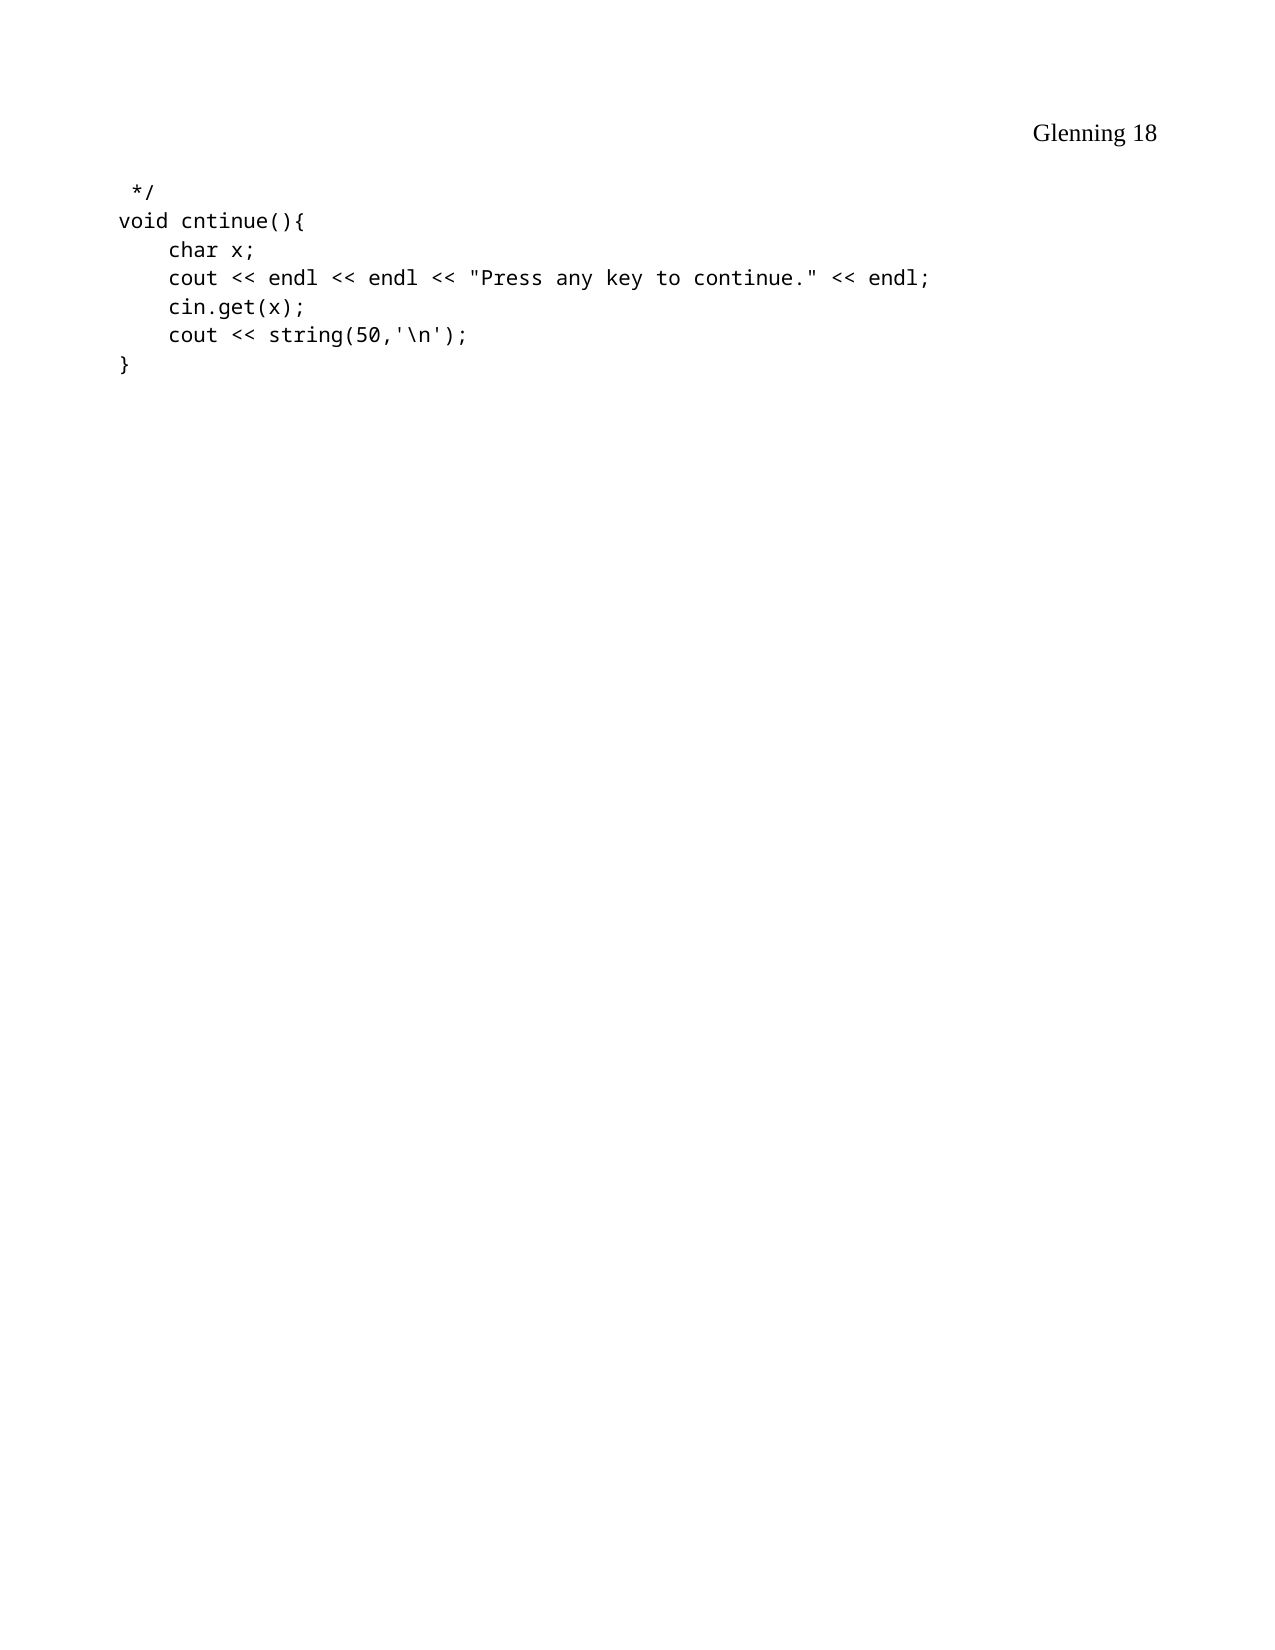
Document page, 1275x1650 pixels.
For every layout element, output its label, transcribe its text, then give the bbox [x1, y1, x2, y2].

text char x; [118, 235, 1157, 263]
text */ [118, 178, 1157, 207]
text cout << string(50,'\n'); [118, 320, 1157, 349]
text cout << endl << endl << "Press any key to continue." << endl; [118, 263, 1157, 292]
text } [118, 349, 1157, 377]
text cin.get(x); [118, 292, 1157, 320]
text void cntinue(){ [118, 207, 1157, 235]
